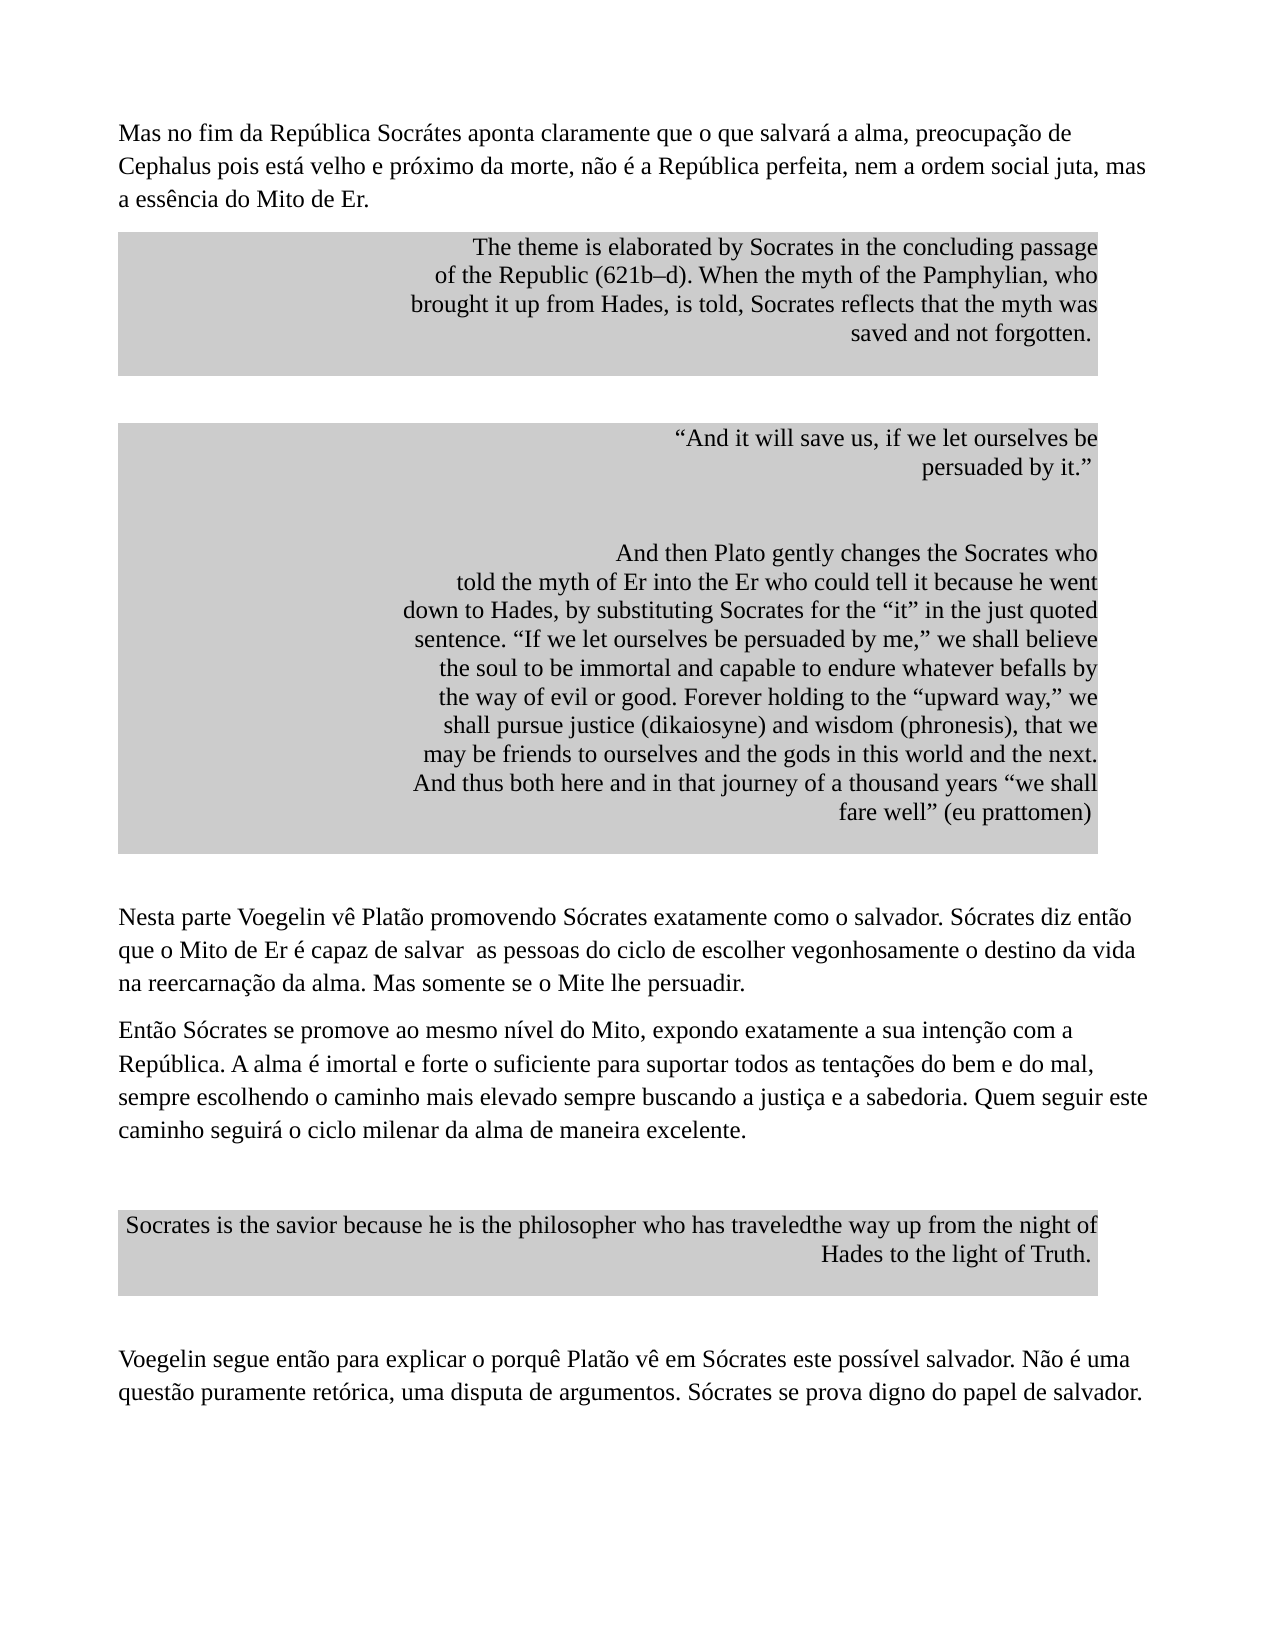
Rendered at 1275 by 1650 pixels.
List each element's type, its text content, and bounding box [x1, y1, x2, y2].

text And then Plato gently changes the Socrates who told the myth of Er into the Er who could tell it because he went down to Hades, by substituting Socrates for the “it” in the just quoted sentence. “If we let ourselves be persuaded by me,” we shall believe the soul to be immortal and capable to endure whatever befalls by the way of evil or good. Forever holding to the “upward way,” we shall pursue justice (dikaiosyne) and wisdom (phronesis), that we may be friends to ourselves and the gods in this world and the next. And thus both here and in that journey of a thousand years “we shall fare well” (eu prattomen) [118, 538, 1098, 854]
text The theme is elaborated by Socrates in the concluding passage of the Republic (621b–d). When the myth of the Pamphylian, who brought it up from Hades, is told, Socrates reflects that the myth was saved and not forgotten. [118, 232, 1098, 376]
text Socrates is the savior because he is the philosopher who has traveledthe way up from the night of Hades to the light of Truth. [118, 1210, 1098, 1296]
text Nesta parte Voegelin vê Platão promovendo Sócrates exatamente como o salvador. Sócrates diz então que o Mito de Er é capaz de salvar as pessoas do ciclo de escolher vegonhosamente o destino da vida na reercarnação da alma. Mas somente se o Mite lhe persuadir. [118, 902, 1157, 997]
text Mas no fim da República Socrátes aponta claramente que o que salvará a alma, preocupação de Cephalus pois está velho e próximo da morte, não é a República perfeita, nem a ordem social juta, mas a essência do Mito de Er. [118, 118, 1157, 213]
text Voegelin segue então para explicar o porquê Platão vê em Sócrates este possível salvador. Não é uma questão puramente retórica, uma disputa de argumentos. Sócrates se prova digno do papel de salvador. [118, 1344, 1157, 1406]
text Então Sócrates se promove ao mesmo nível do Mito, expondo exatamente a sua intenção com a República. A alma é imortal e forte o suficiente para suportar todos as tentações do bem e do mal, sempre escolhendo o caminho mais elevado sempre buscando a justiça e a sabedoria. Quem seguir este caminho seguirá o ciclo milenar da alma de maneira excelente. [118, 1016, 1157, 1143]
text “And it will save us, if we let ourselves be persuaded by it.” [118, 423, 1098, 509]
